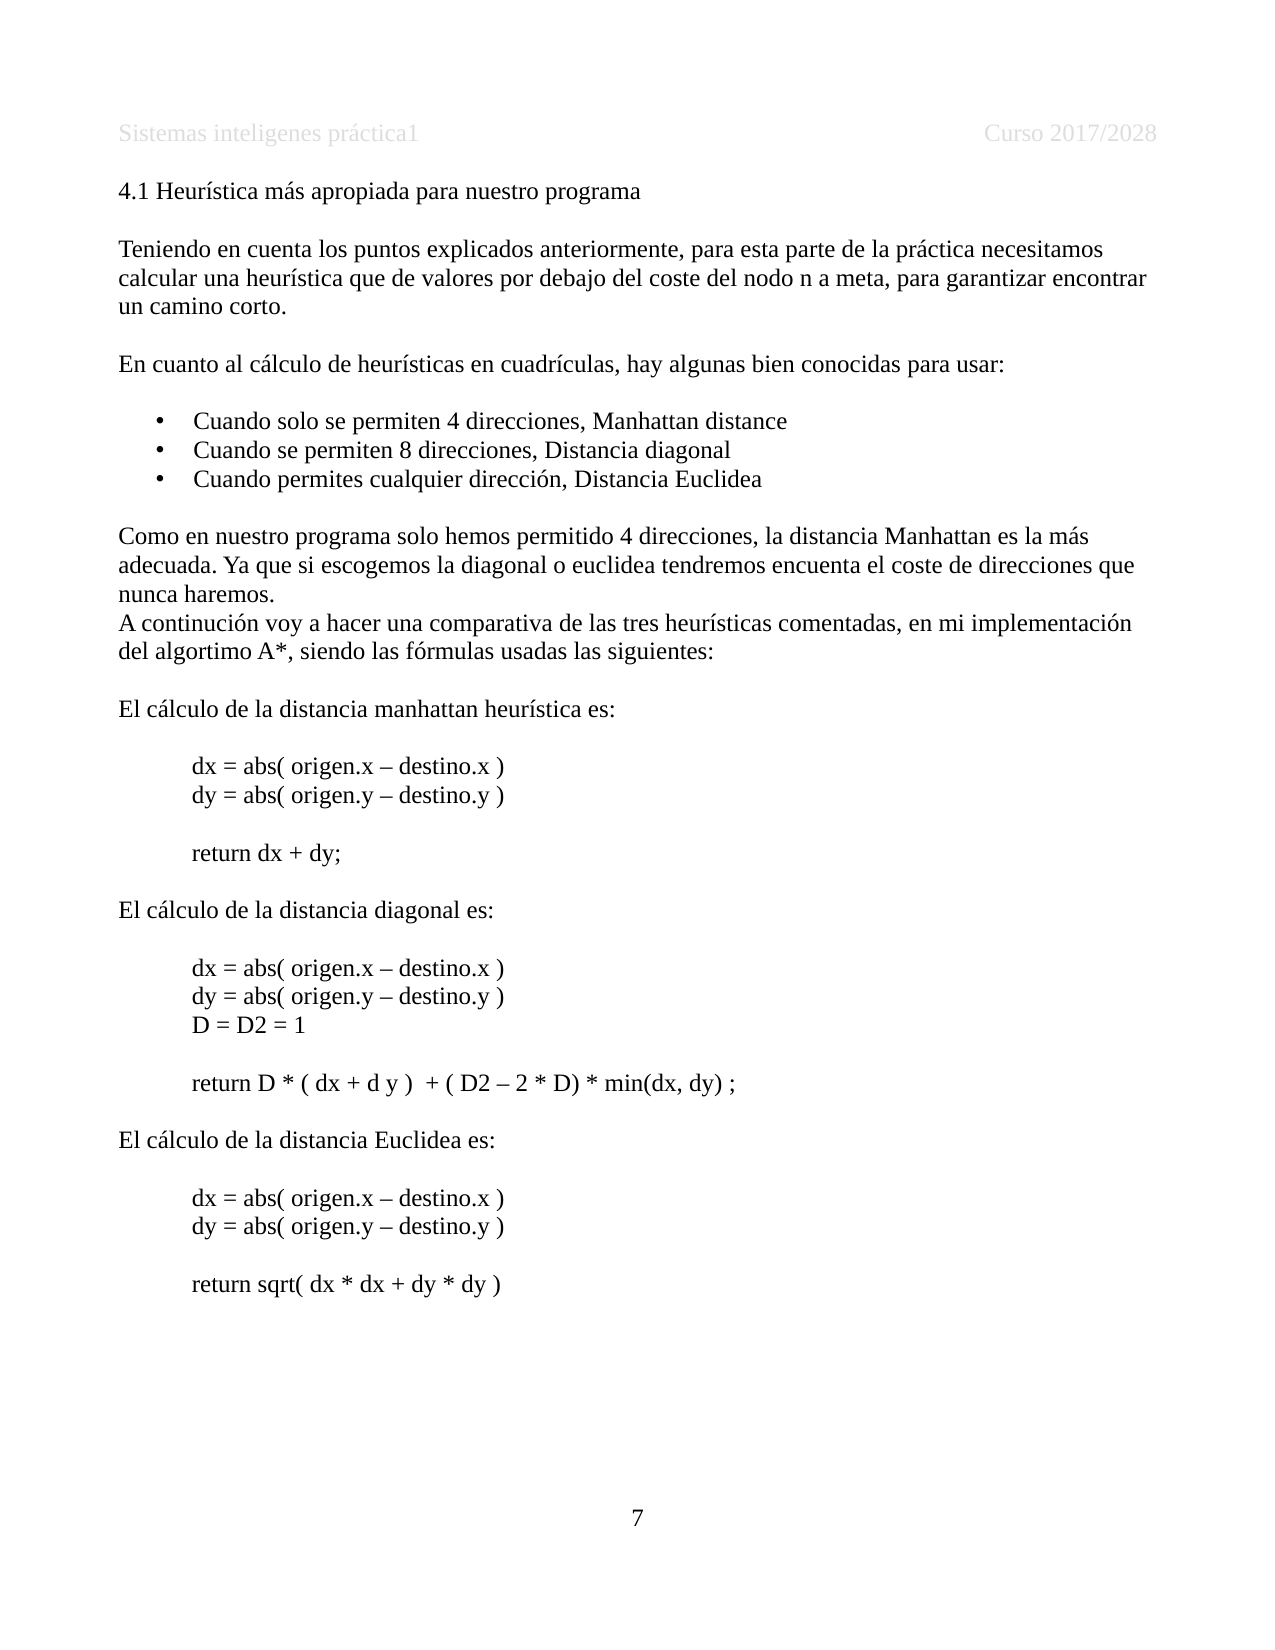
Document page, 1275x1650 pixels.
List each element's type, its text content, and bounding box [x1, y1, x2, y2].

text dy = abs( origen.y – destino.y ) [118, 780, 1157, 809]
text El cálculo de la distancia diagonal es: [118, 895, 1157, 924]
text Teniendo en cuenta los puntos explicados anteriormente, para esta parte de la práctica necesitamos calcular una heurística que de valores por debajo del coste del nodo n a meta, para garantizar encontrar un camino corto. [118, 234, 1157, 320]
text El cálculo de la distancia manhattan heurística es: [118, 694, 1157, 723]
text El cálculo de la distancia Euclidea es: [118, 1125, 1157, 1154]
text dx = abs( origen.x – destino.x ) [118, 953, 1157, 981]
text return dx + dy; [118, 838, 1157, 866]
text return sqrt( dx * dx + dy * dy ) [118, 1269, 1157, 1298]
text dy = abs( origen.y – destino.y ) [118, 981, 1157, 1010]
text return D * ( dx + d y ) + ( D2 – 2 * D) * min(dx, dy) ; [118, 1068, 1157, 1096]
text dx = abs( origen.x – destino.x ) [118, 751, 1157, 780]
text A continución voy a hacer una comparativa de las tres heurísticas comentadas, en mi implementación del algortimo A*, siendo las fórmulas usadas las siguientes: [118, 608, 1157, 665]
text D = D2 = 1 [118, 1010, 1157, 1039]
text dx = abs( origen.x – destino.x ) [118, 1183, 1157, 1211]
text dy = abs( origen.y – destino.y ) [118, 1211, 1157, 1240]
list Cuando solo se permiten 4 direcciones, Manhattan distance [156, 406, 1157, 435]
text Como en nuestro programa solo hemos permitido 4 direcciones, la distancia Manhattan es la más adecuada. Ya que si escogemos la diagonal o euclidea tendremos encuenta el coste de direcciones que nunca haremos. [118, 521, 1157, 608]
text 4.1 Heurística más apropiada para nuestro programa [118, 176, 1157, 205]
text En cuanto al cálculo de heurísticas en cuadrículas, hay algunas bien conocidas para usar: [118, 349, 1157, 378]
list Cuando se permiten 8 direcciones, Distancia diagonal [156, 435, 1157, 464]
list Cuando permites cualquier dirección, Distancia Euclidea [156, 464, 1157, 493]
